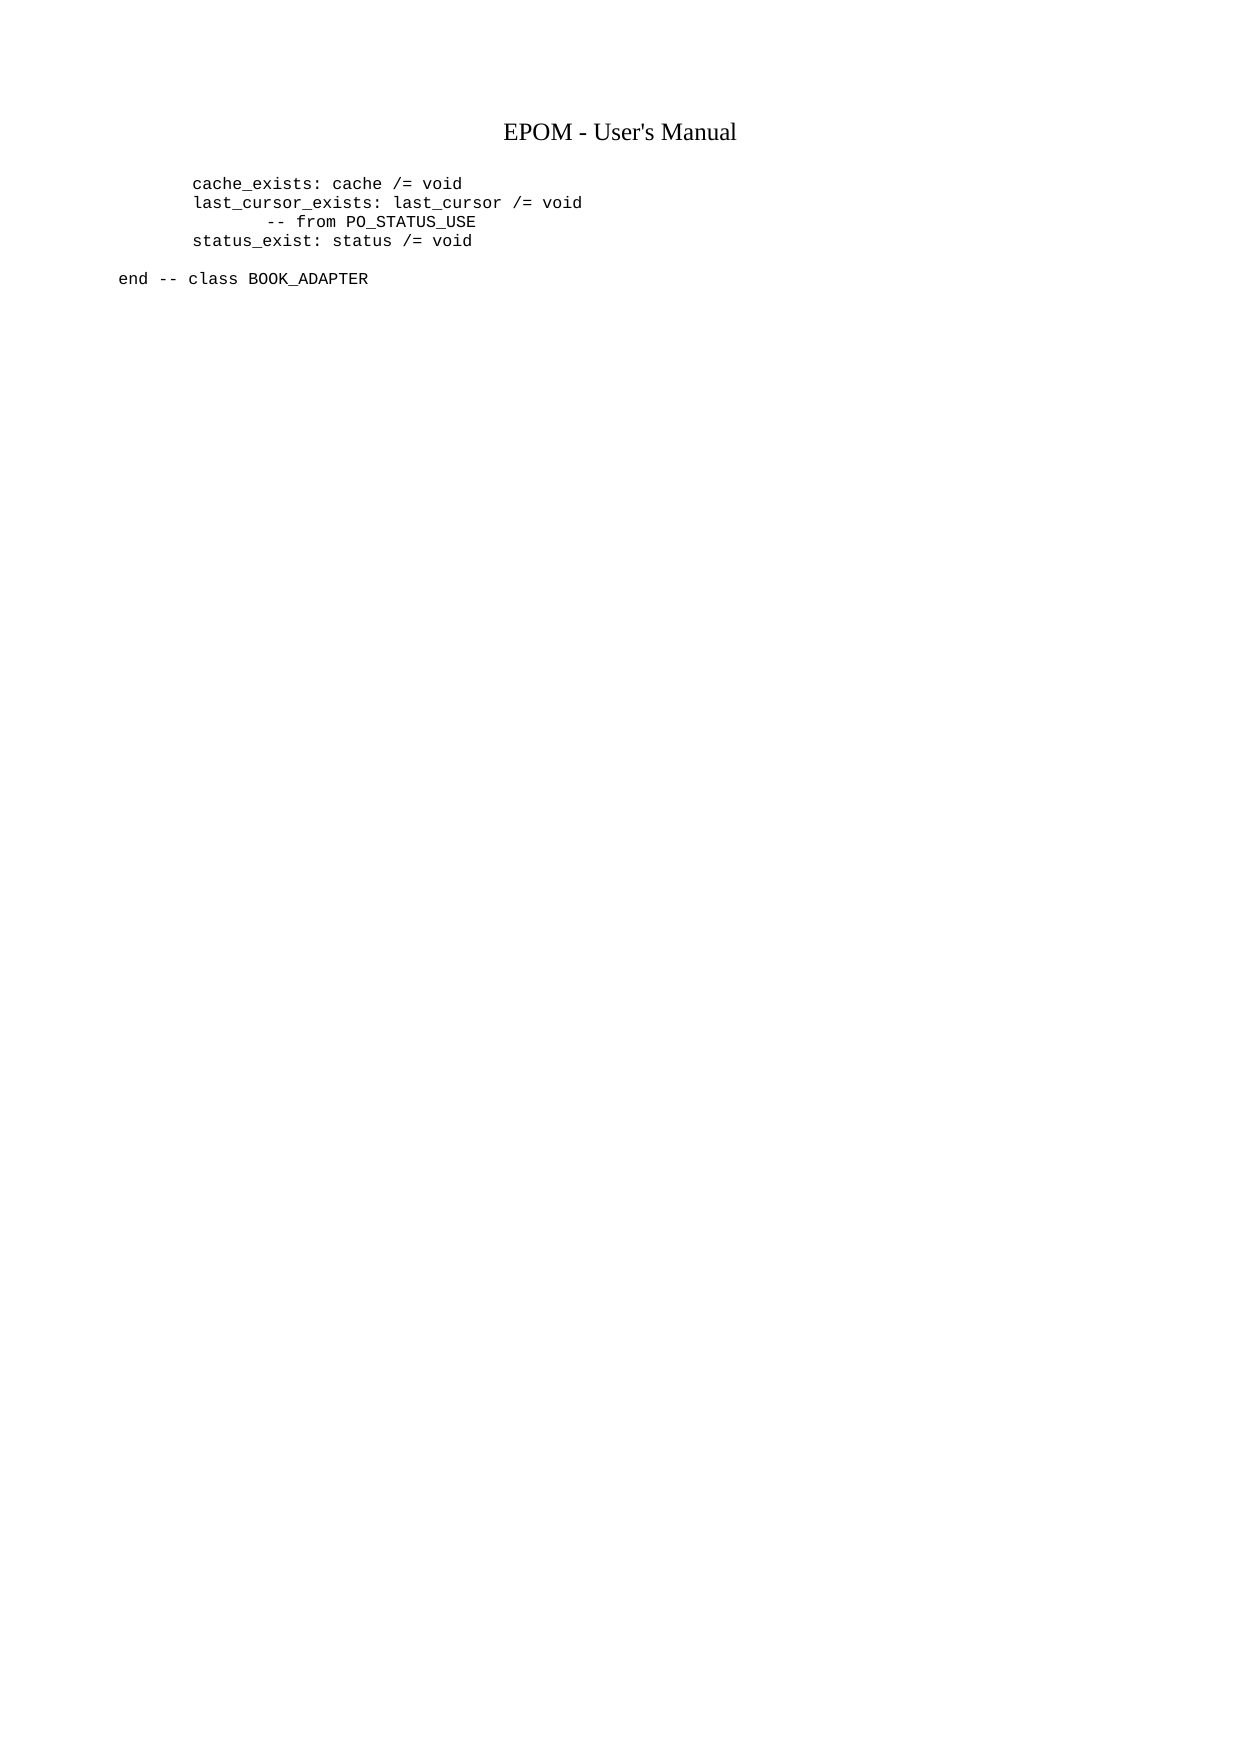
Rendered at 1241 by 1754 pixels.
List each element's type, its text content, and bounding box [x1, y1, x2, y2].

text -- from PO_STATUS_USE [118, 213, 1122, 232]
text cache_exists: cache /= void [118, 175, 1122, 194]
text status_exist: status /= void [118, 232, 1122, 251]
text last_cursor_exists: last_cursor /= void [118, 194, 1122, 213]
text end -- class BOOK_ADAPTER [118, 270, 1122, 289]
